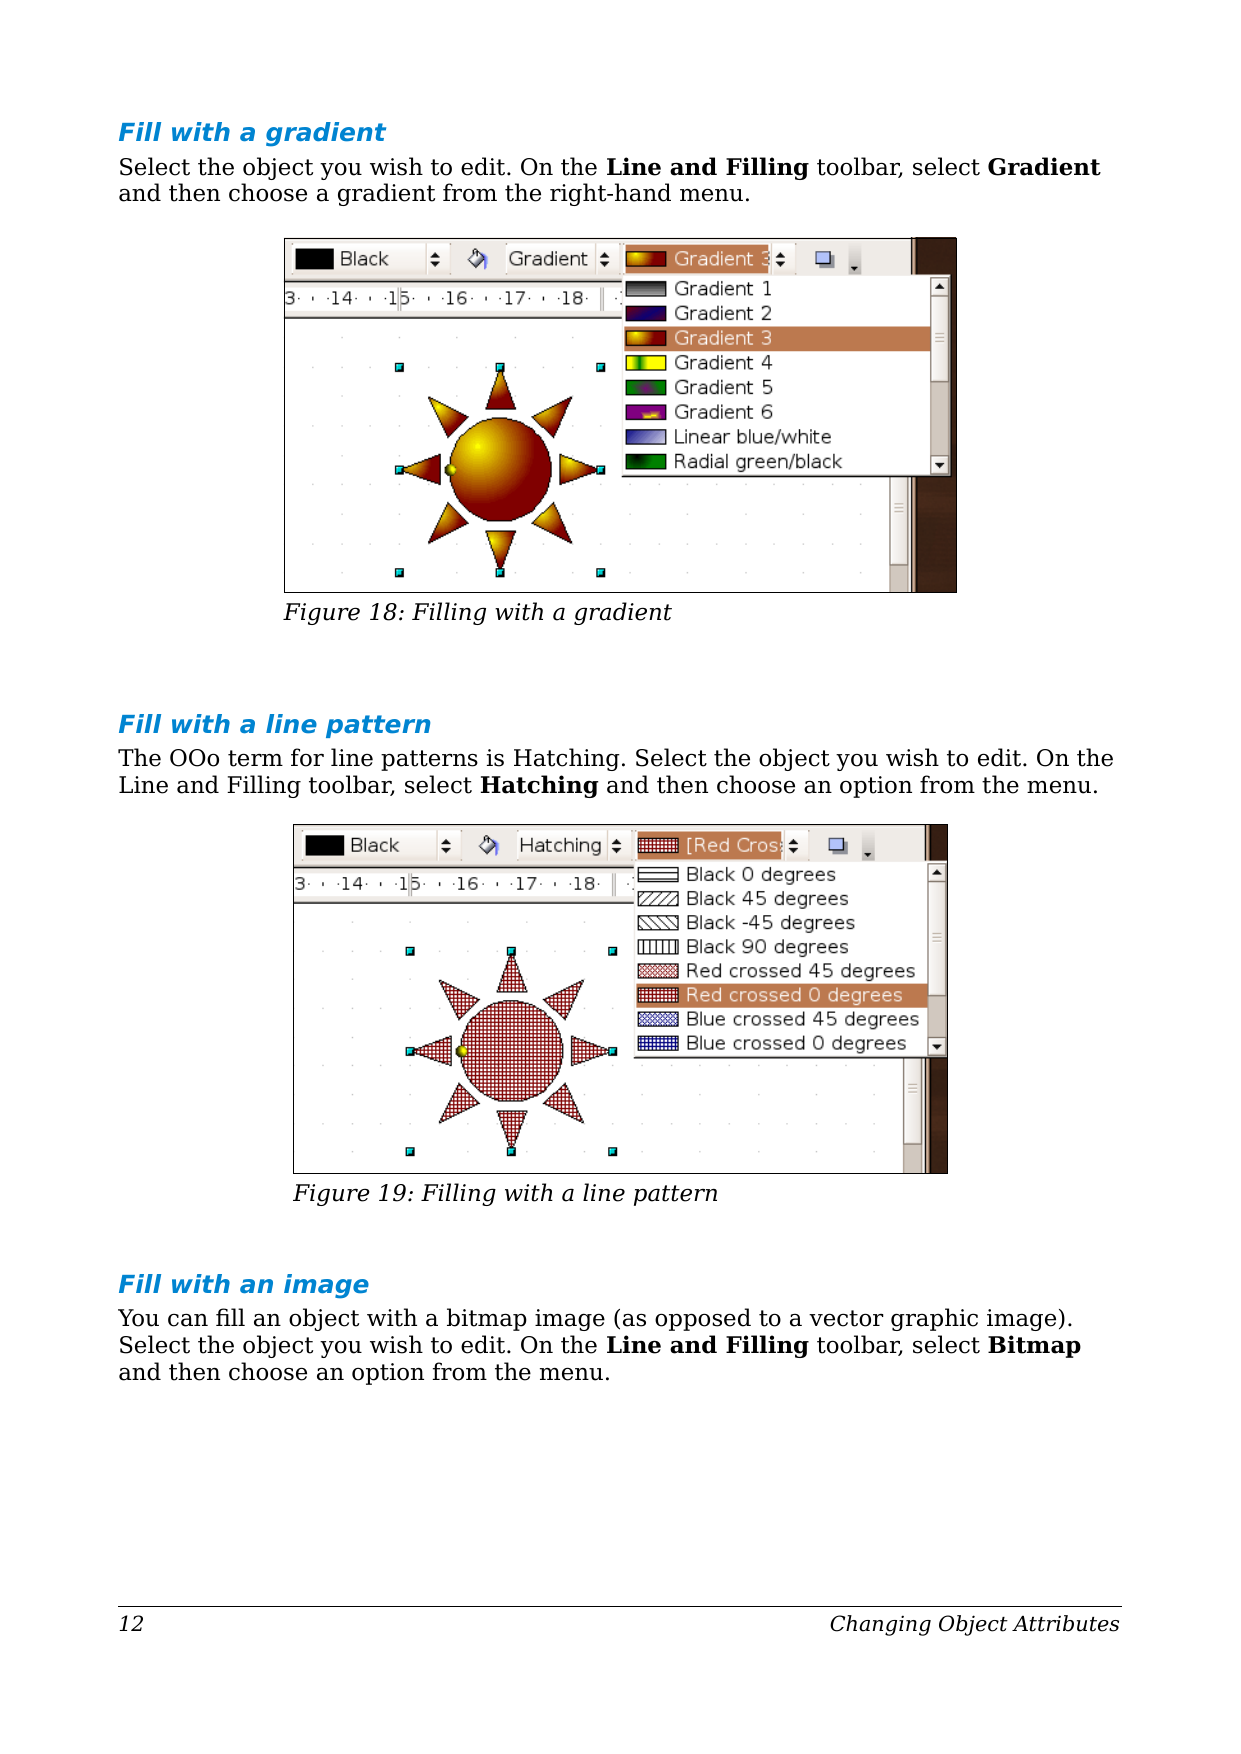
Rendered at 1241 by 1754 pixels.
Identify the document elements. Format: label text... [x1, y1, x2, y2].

picture [294, 825, 947, 1173]
subtitle Fill with an image [118, 1270, 1122, 1299]
text Figure 18: Filling with a gradient [284, 599, 956, 626]
picture [285, 239, 956, 592]
subtitle Fill with a gradient [118, 118, 1122, 147]
text Select the object you wish to edit. On the Line and Filling toolbar, select Gradient and then choose a gradient from the right-hand menu. [118, 153, 1122, 207]
text The OOo term for line patterns is Hatching. Select the object you wish to edit. On the Line and Filling toolbar, select Hatching and then choose an option from the menu. [118, 745, 1122, 799]
text Figure 19: Filling with a line pattern [293, 1180, 947, 1207]
text You can fill an object with a bitmap image (as opposed to a vector graphic image). Select the object you wish to edit. On the Line and Filling toolbar, select Bitmap and then choose an option from the menu. [118, 1305, 1122, 1386]
subtitle Fill with a line pattern [118, 710, 1122, 739]
